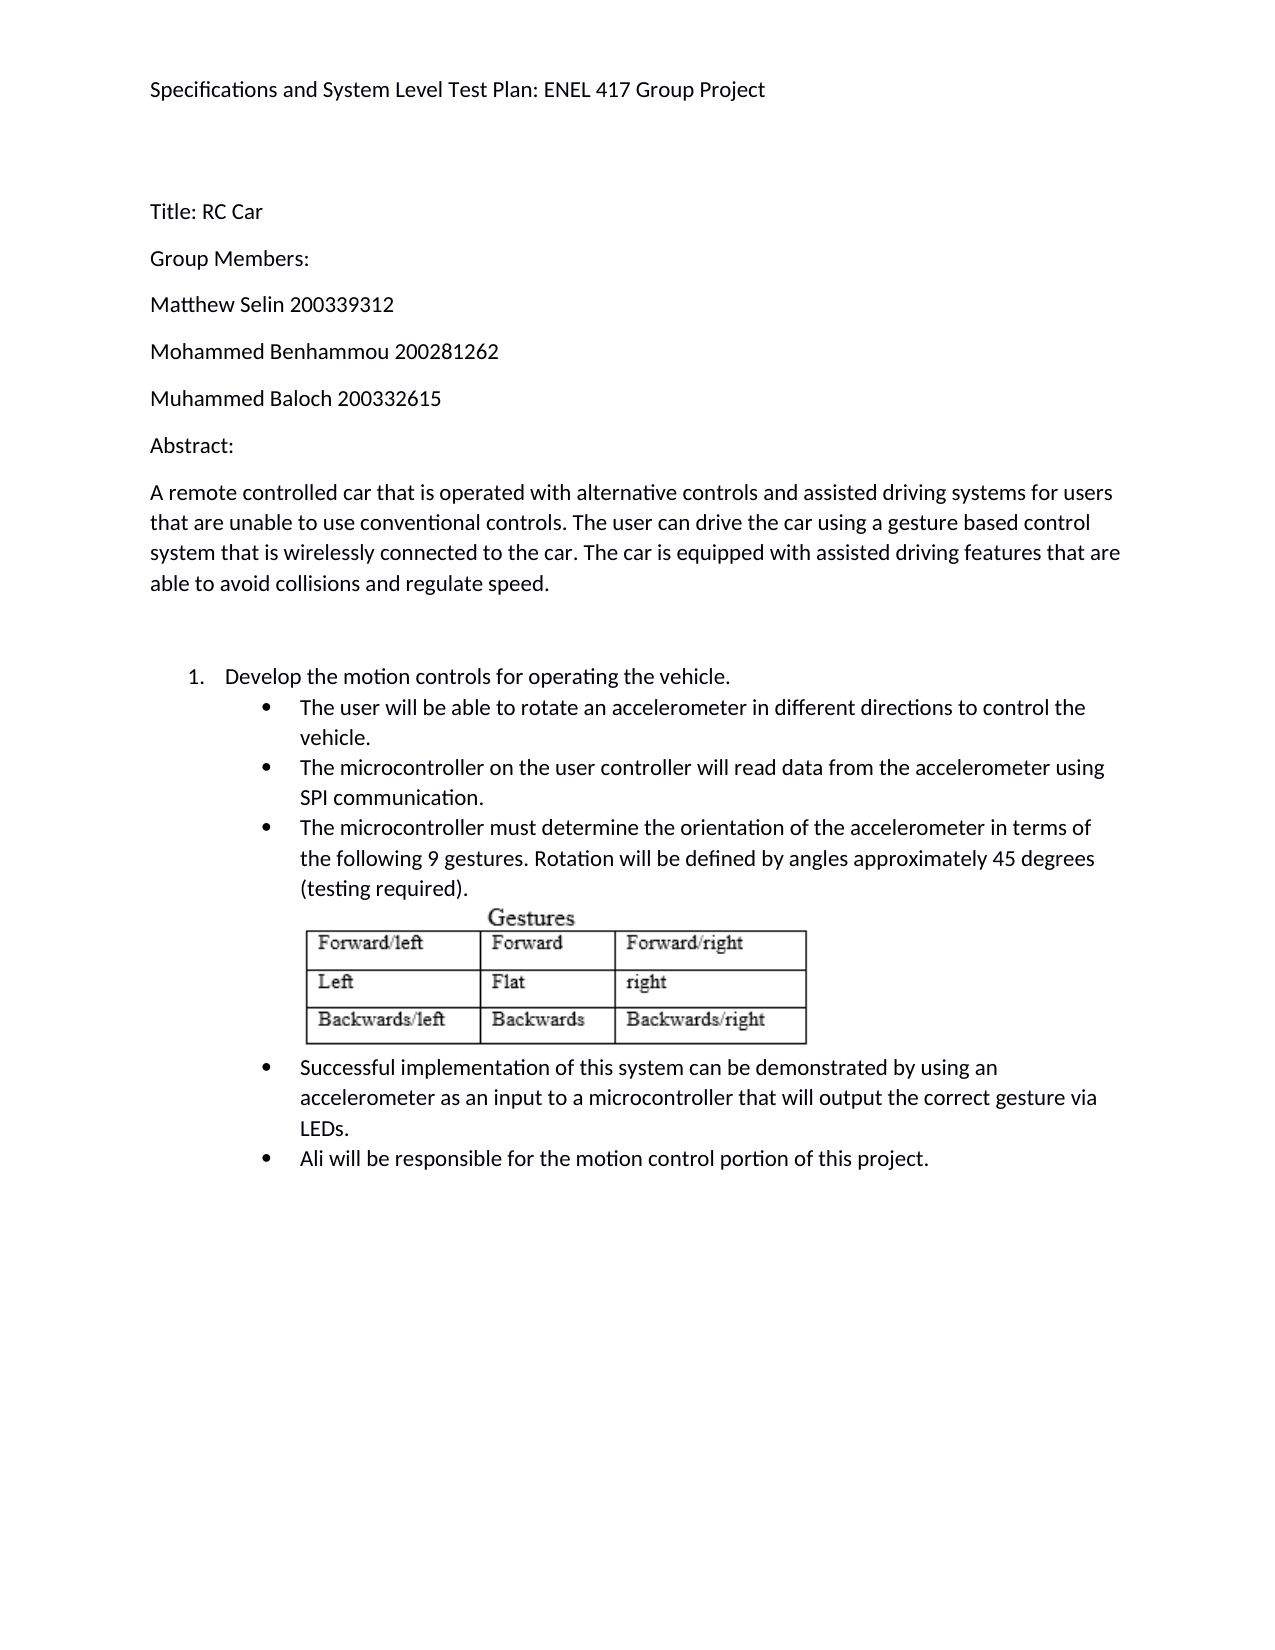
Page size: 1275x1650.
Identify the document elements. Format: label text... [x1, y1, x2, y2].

list The microcontroller on the user controller will read data from the accelerometer using SPI communication. [262, 753, 1125, 811]
list Successful implementation of this system can be demonstrated by using an accelerometer as an input to a microcontroller that will output the correct gesture via LEDs. [262, 1053, 1125, 1142]
text A remote controlled car that is operated with alternative controls and assisted driving systems for users that are unable to use conventional controls. The user can drive the car using a gesture based control system that is wirelessly connected to the car. The car is equipped with assisted driving features that are able to avoid collisions and regulate speed. [150, 478, 1125, 597]
picture [300, 904, 814, 1051]
list The microcontroller must determine the orientation of the accelerometer in terms of the following 9 gestures. Rotation will be defined by angles approximately 45 degrees (testing required). [262, 813, 1125, 1051]
text Mohammed Benhammou 200281262 [150, 337, 1125, 366]
text Group Members: [150, 244, 1125, 272]
text Matthew Selin 200339312 [150, 291, 1125, 319]
list Ali will be responsible for the motion control portion of this project. [262, 1144, 1125, 1474]
text Muhammed Baloch 200332615 [150, 384, 1125, 412]
text Title: RC Car [150, 197, 1125, 225]
list The user will be able to rotate an accelerometer in different directions to control the vehicle. [262, 693, 1125, 751]
text Abstract: [150, 431, 1125, 459]
list Develop the motion controls for operating the vehicle. [187, 662, 1125, 691]
